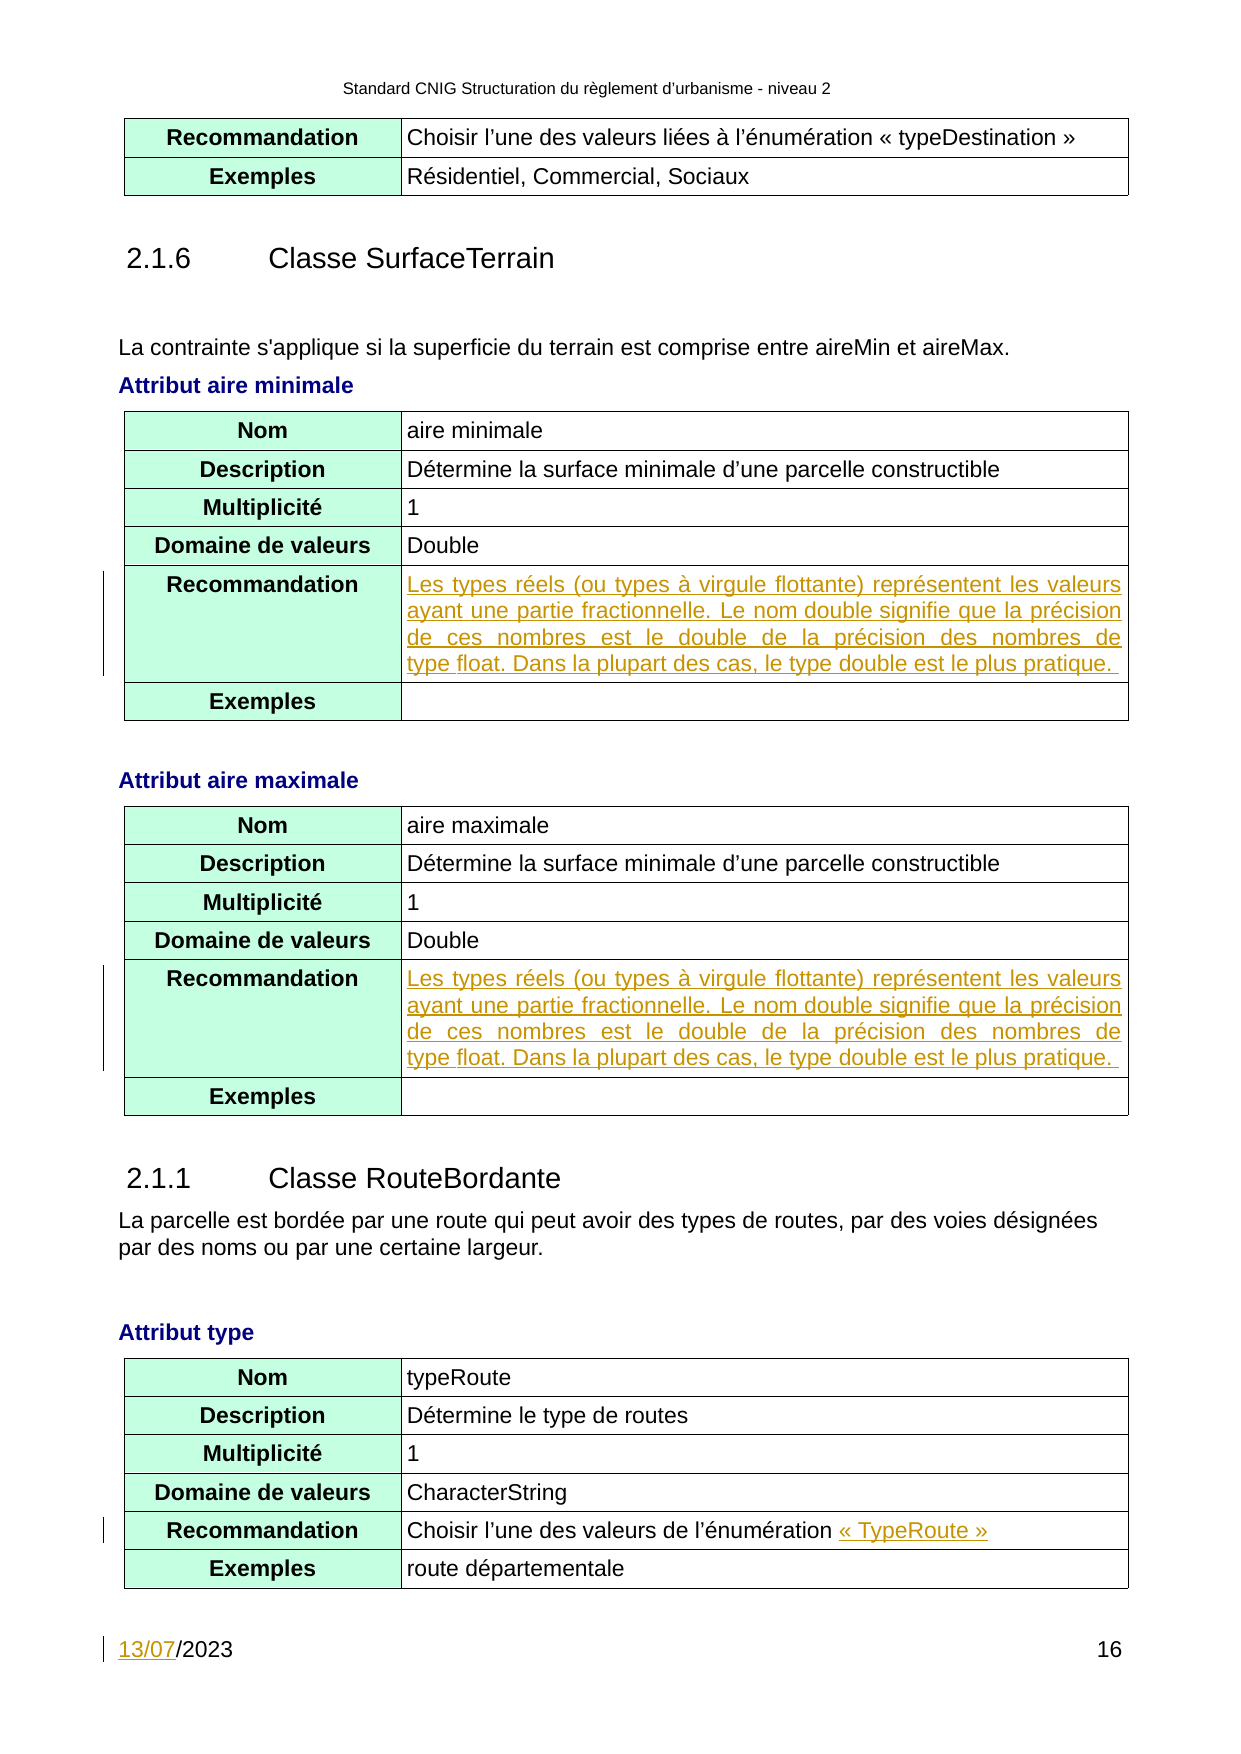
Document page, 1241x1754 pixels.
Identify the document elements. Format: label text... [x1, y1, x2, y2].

table_cell Détermine le type de routes [402, 1397, 1128, 1434]
table_cell Résidentiel, Commercial, Sociaux [402, 158, 1128, 195]
table_cell Exemples [125, 1078, 401, 1115]
table_cell Recommandation [125, 960, 401, 1076]
table_cell Exemples [125, 1550, 401, 1587]
table_cell 1 [402, 489, 1128, 526]
table_header Nom [125, 1359, 401, 1396]
table_cell Double [402, 922, 1128, 959]
table_cell [402, 1078, 1128, 1115]
list Classe RouteBordante [118, 1161, 1122, 1195]
table_cell Détermine la surface minimale d’une parcelle constructible [402, 451, 1128, 488]
text Attribut aire minimale [118, 372, 1122, 399]
table_cell Domaine de valeurs [125, 1474, 401, 1511]
table_cell route départementale [402, 1550, 1128, 1587]
table_cell Multiplicité [125, 883, 401, 921]
table_cell 1 [402, 1435, 1128, 1472]
table_header Nom [125, 412, 401, 449]
table_cell [402, 683, 1128, 720]
table_cell CharacterString [402, 1474, 1128, 1511]
table_cell Détermine la surface minimale d’une parcelle constructible [402, 845, 1128, 882]
table_header Nom [125, 807, 401, 844]
text Attribut aire maximale [118, 767, 1122, 793]
table_cell Domaine de valeurs [125, 527, 401, 564]
table_cell Choisir l’une des valeurs de l’énumération « TypeRoute » [402, 1512, 1128, 1549]
table_header aire minimale [402, 412, 1128, 449]
table_header aire maximale [402, 807, 1128, 844]
table_cell Recommandation [125, 1512, 401, 1549]
table_cell Description [125, 845, 401, 882]
table_cell Description [125, 451, 401, 488]
table_cell Description [125, 1397, 401, 1434]
table_cell Recommandation [125, 119, 401, 156]
table_cell Domaine de valeurs [125, 922, 401, 959]
table_cell Exemples [125, 683, 401, 720]
table_cell Multiplicité [125, 489, 401, 526]
table_cell Exemples [125, 158, 401, 195]
table_cell Recommandation [125, 566, 401, 682]
table_header typeRoute [402, 1359, 1128, 1396]
text La parcelle est bordée par une route qui peut avoir des types de routes, par des voies désignées par des noms ou par une certaine largeur. [118, 1207, 1122, 1260]
table_cell Les types réels (ou types à virgule flottante) représentent les valeurs ayant une partie fractionnelle. Le nom double signifie que la précision de ces nombres est le double de la précision des nombres de type float. Dans la plupart des cas, le type double est le plus pratique. [402, 960, 1128, 1076]
table_cell 1 [402, 883, 1128, 921]
list Classe SurfaceTerrain [118, 241, 1122, 275]
table_cell Les types réels (ou types à virgule flottante) représentent les valeurs ayant une partie fractionnelle. Le nom double signifie que la précision de ces nombres est le double de la précision des nombres de type float. Dans la plupart des cas, le type double est le plus pratique. [402, 566, 1128, 682]
table_cell Multiplicité [125, 1435, 401, 1472]
table_cell Double [402, 527, 1128, 564]
table_cell Choisir l’une des valeurs liées à l’énumération « typeDestination » [402, 119, 1128, 156]
text La contrainte s'applique si la superficie du terrain est comprise entre aireMin et aireMax. [118, 333, 1122, 360]
text Attribut type [118, 1318, 1122, 1345]
